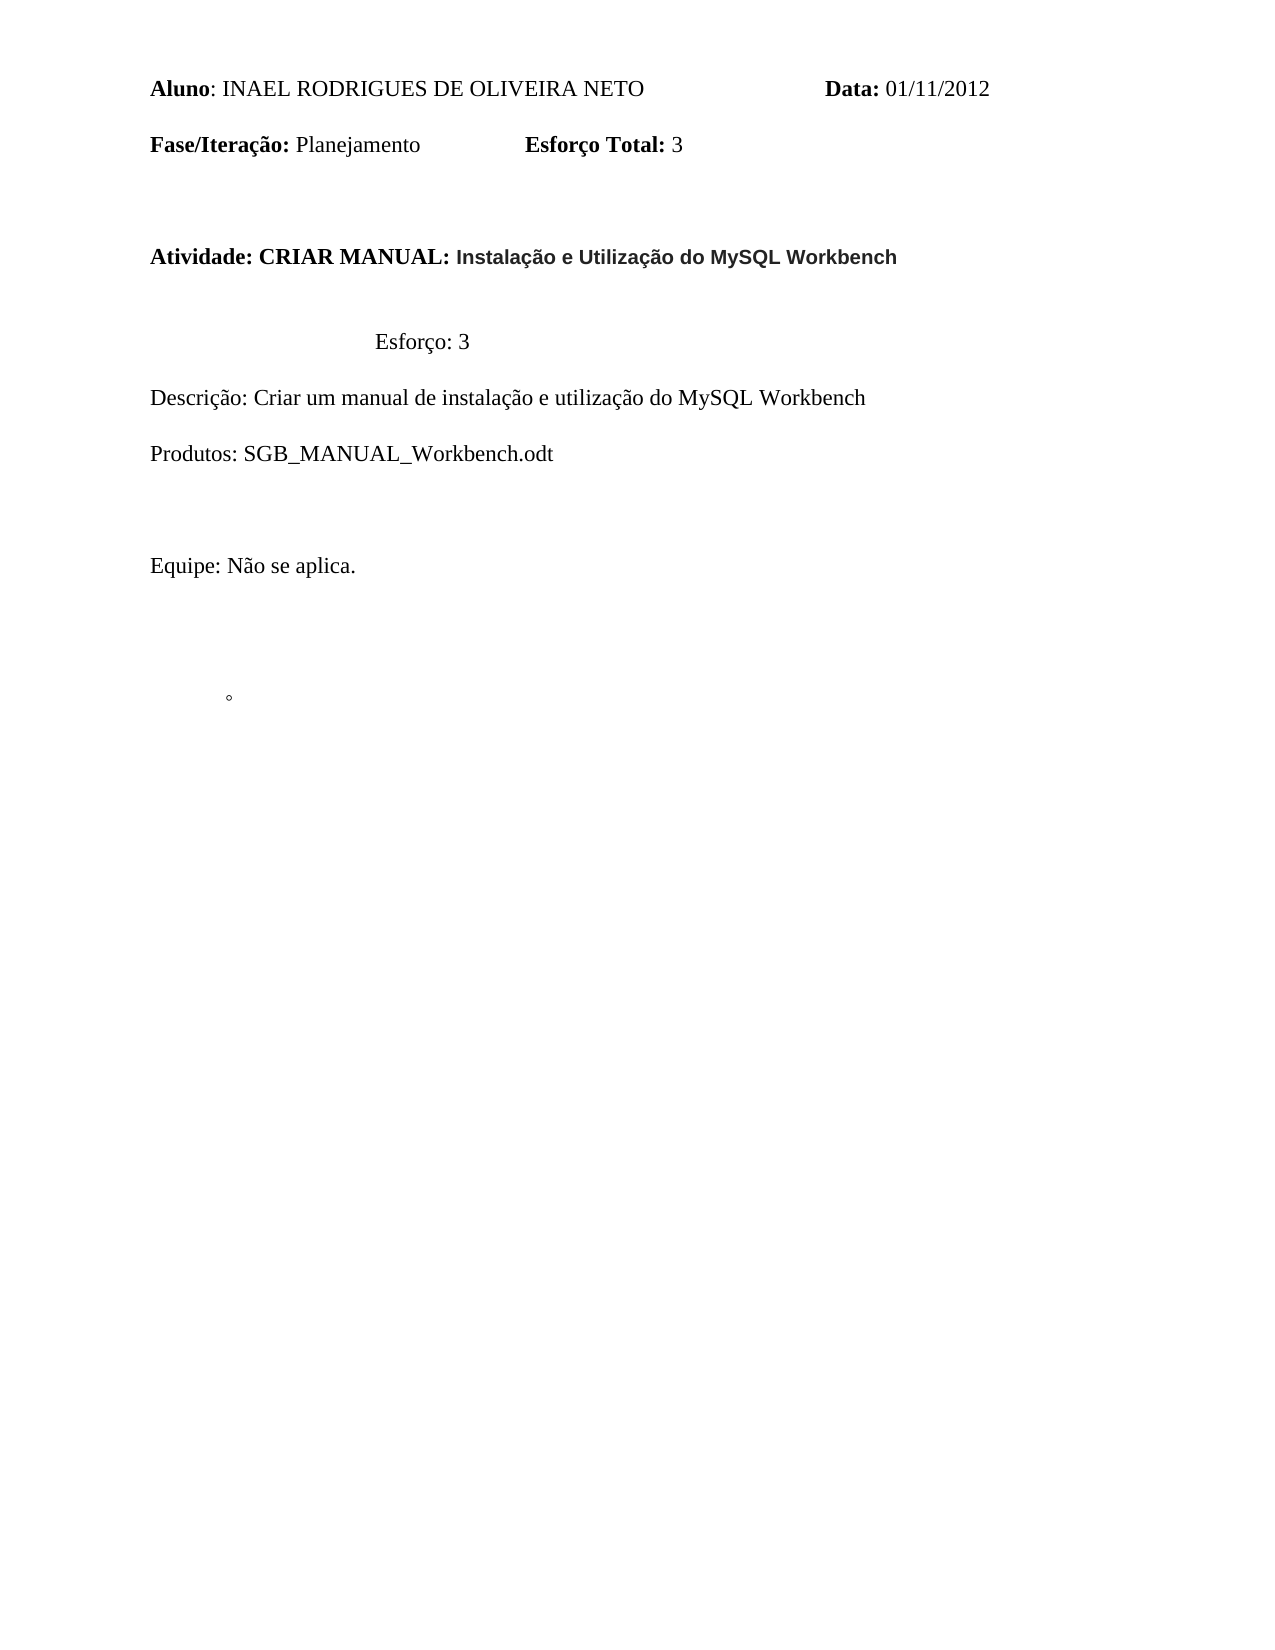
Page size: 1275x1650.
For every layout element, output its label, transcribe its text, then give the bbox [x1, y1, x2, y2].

text Aluno: INAEL RODRIGUES DE OLIVEIRA NETO Data: 01/11/2012 [150, 75, 1125, 101]
text Descrição: Criar um manual de instalação e utilização do MySQL Workbench [150, 384, 1125, 410]
text Esforço: 3 [150, 328, 1125, 354]
text Atividade: CRIAR MANUAL: Instalação e Utilização do MySQL Workbench [150, 243, 1125, 270]
text Equipe: Não se aplica. [150, 552, 1125, 579]
text Produtos: SGB_MANUAL_Workbench.odt [150, 440, 1125, 466]
text Fase/Iteração: Planejamento Esforço Total: 3 [150, 131, 1125, 157]
